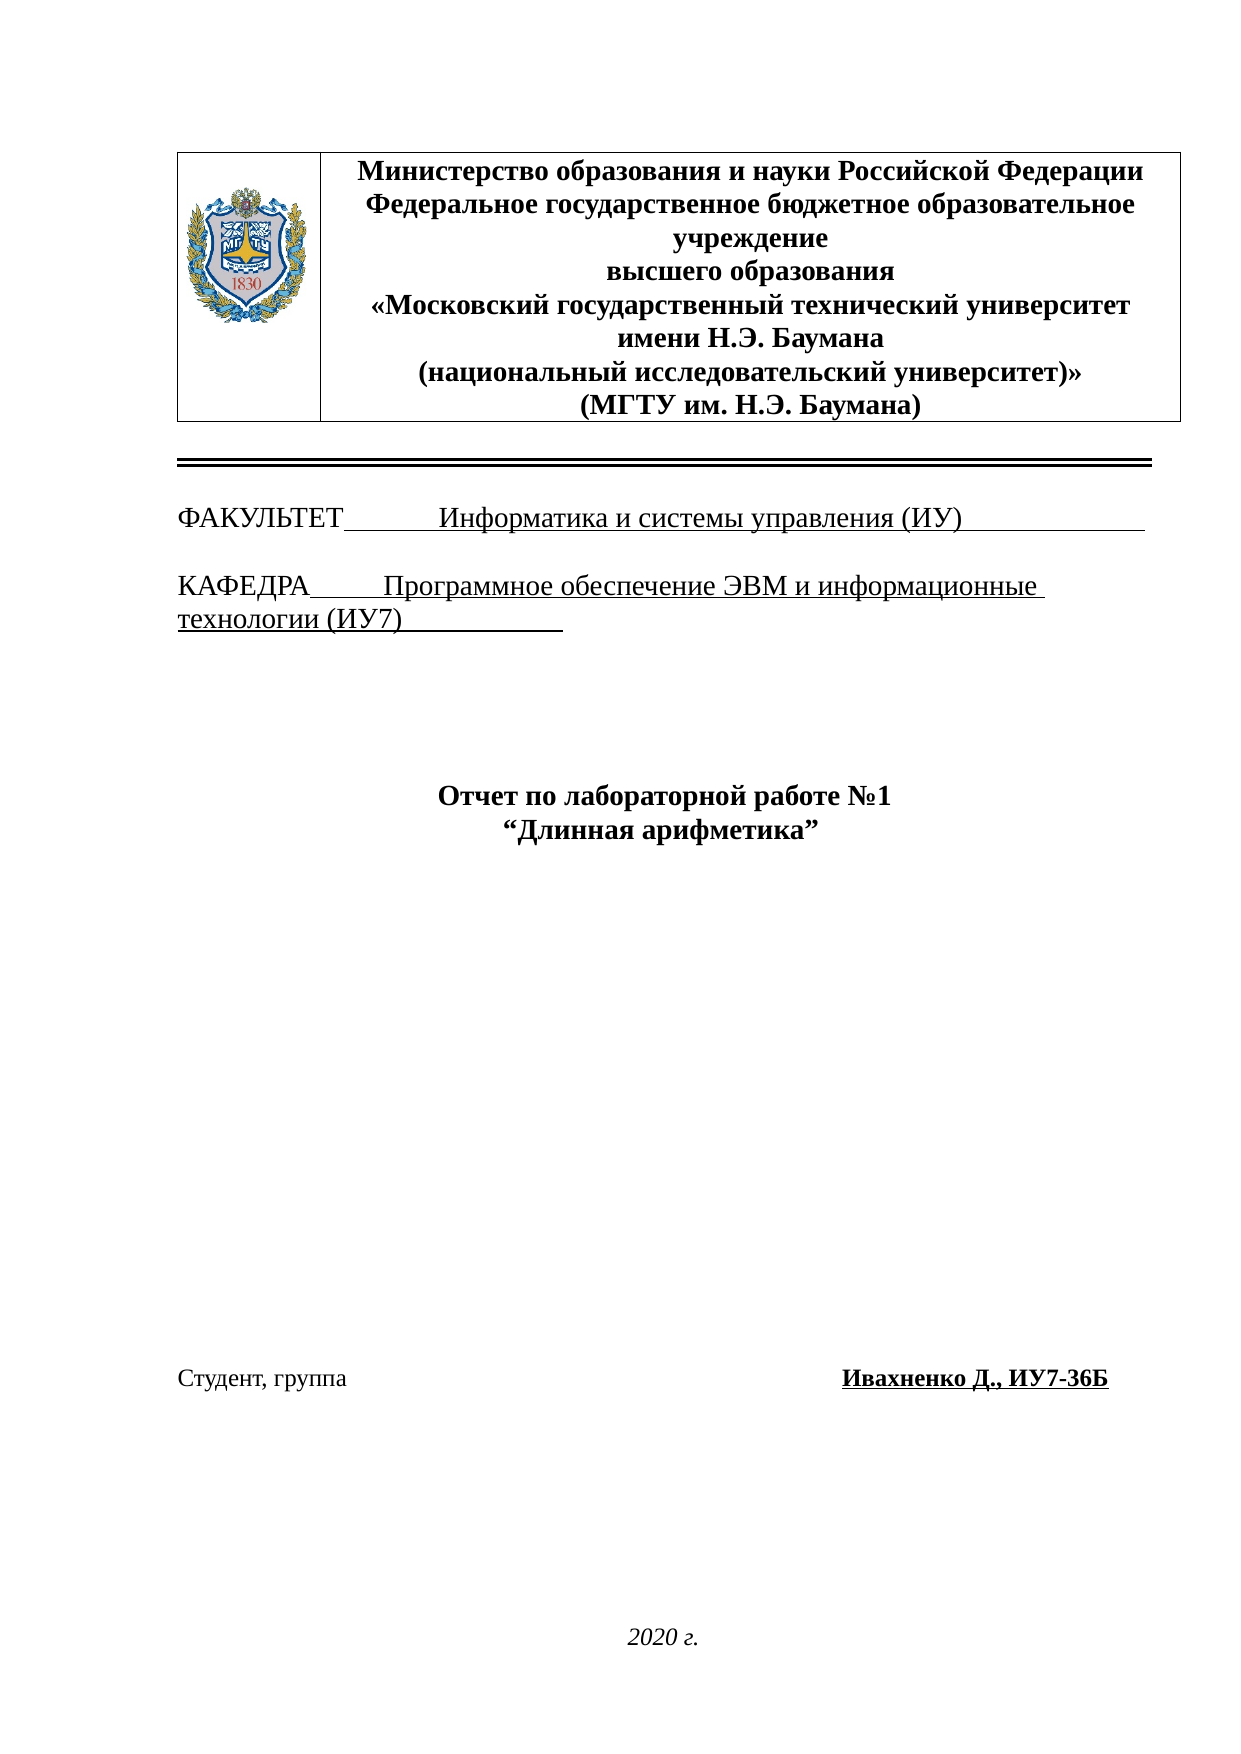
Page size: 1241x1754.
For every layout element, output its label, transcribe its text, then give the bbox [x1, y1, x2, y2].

table_header Министерство образования и науки Российской Федерации Федеральное государственное бюджетное образовательное учреждение высшего образования «Московский государственный технический университет имени Н.Э. Баумана (национальный исследовательский университет)» (МГТУ им. Н.Э. Баумана) [321, 153, 1180, 421]
text ФАКУЛЬТЕТ Информатика и системы управления (ИУ) [177, 501, 1152, 534]
text КАФЕДРА Программное обеспечение ЭВМ и информационные технологии (ИУ7) [177, 568, 1152, 635]
text Студент, группа Ивахненко Д., ИУ7-36Б [177, 1363, 1152, 1421]
text Отчет по лабораторной работе №1 “Длинная арифметика” [177, 778, 1152, 846]
table_header [178, 153, 320, 421]
text 2020 г. [177, 1622, 1152, 1651]
